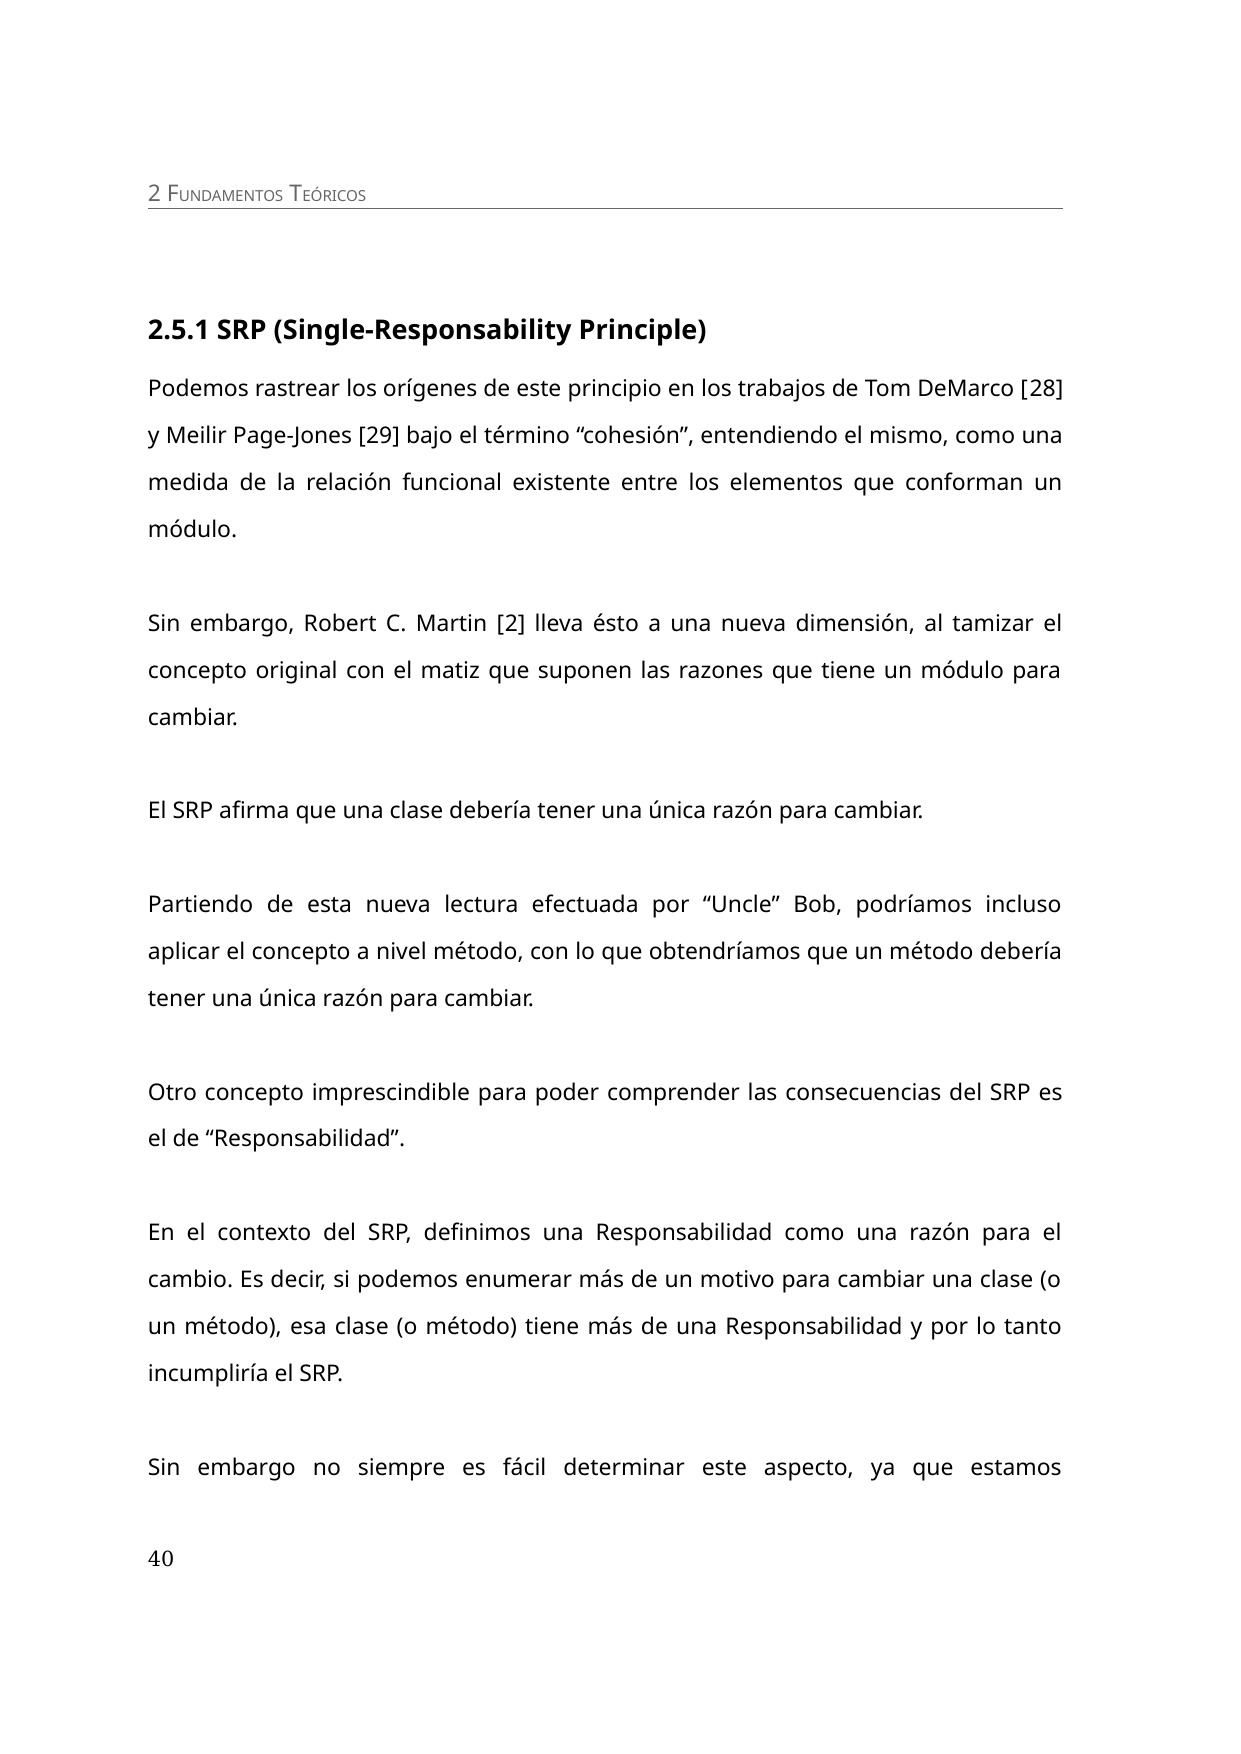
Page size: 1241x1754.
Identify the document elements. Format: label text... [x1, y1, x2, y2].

text Podemos rastrear los orígenes de este principio en los trabajos de Tom DeMarco [28] y Meilir Page-Jones [29] bajo el término “cohesión”, entendiendo el mismo, como una medida de la relación funcional existente entre los elementos que conforman un módulo. [148, 372, 1063, 544]
text Otro concepto imprescindible para poder comprender las consecuencias del SRP es el de “Responsabilidad”. [148, 1075, 1063, 1153]
text El SRP afirma que una clase debería tener una única razón para cambiar. [148, 794, 1063, 825]
text En el contexto del SRP, definimos una Responsabilidad como una razón para el cambio. Es decir, si podemos enumerar más de un motivo para cambiar una clase (o un método), esa clase (o método) tiene más de una Responsabilidad y por lo tanto incumpliría el SRP. [148, 1216, 1063, 1388]
subtitle SRP (Single-Responsability Principle) [148, 311, 1063, 347]
text Sin embargo no siempre es fácil determinar este aspecto, ya que estamos [148, 1450, 1063, 1482]
text Partiendo de esta nueva lectura efectuada por “Uncle” Bob, podríamos incluso aplicar el concepto a nivel método, con lo que obtendríamos que un método debería tener una única razón para cambiar. [148, 888, 1063, 1013]
text Sin embargo, Robert C. Martin [2] lleva ésto a una nueva dimensión, al tamizar el concepto original con el matiz que suponen las razones que tiene un módulo para cambiar. [148, 607, 1063, 732]
